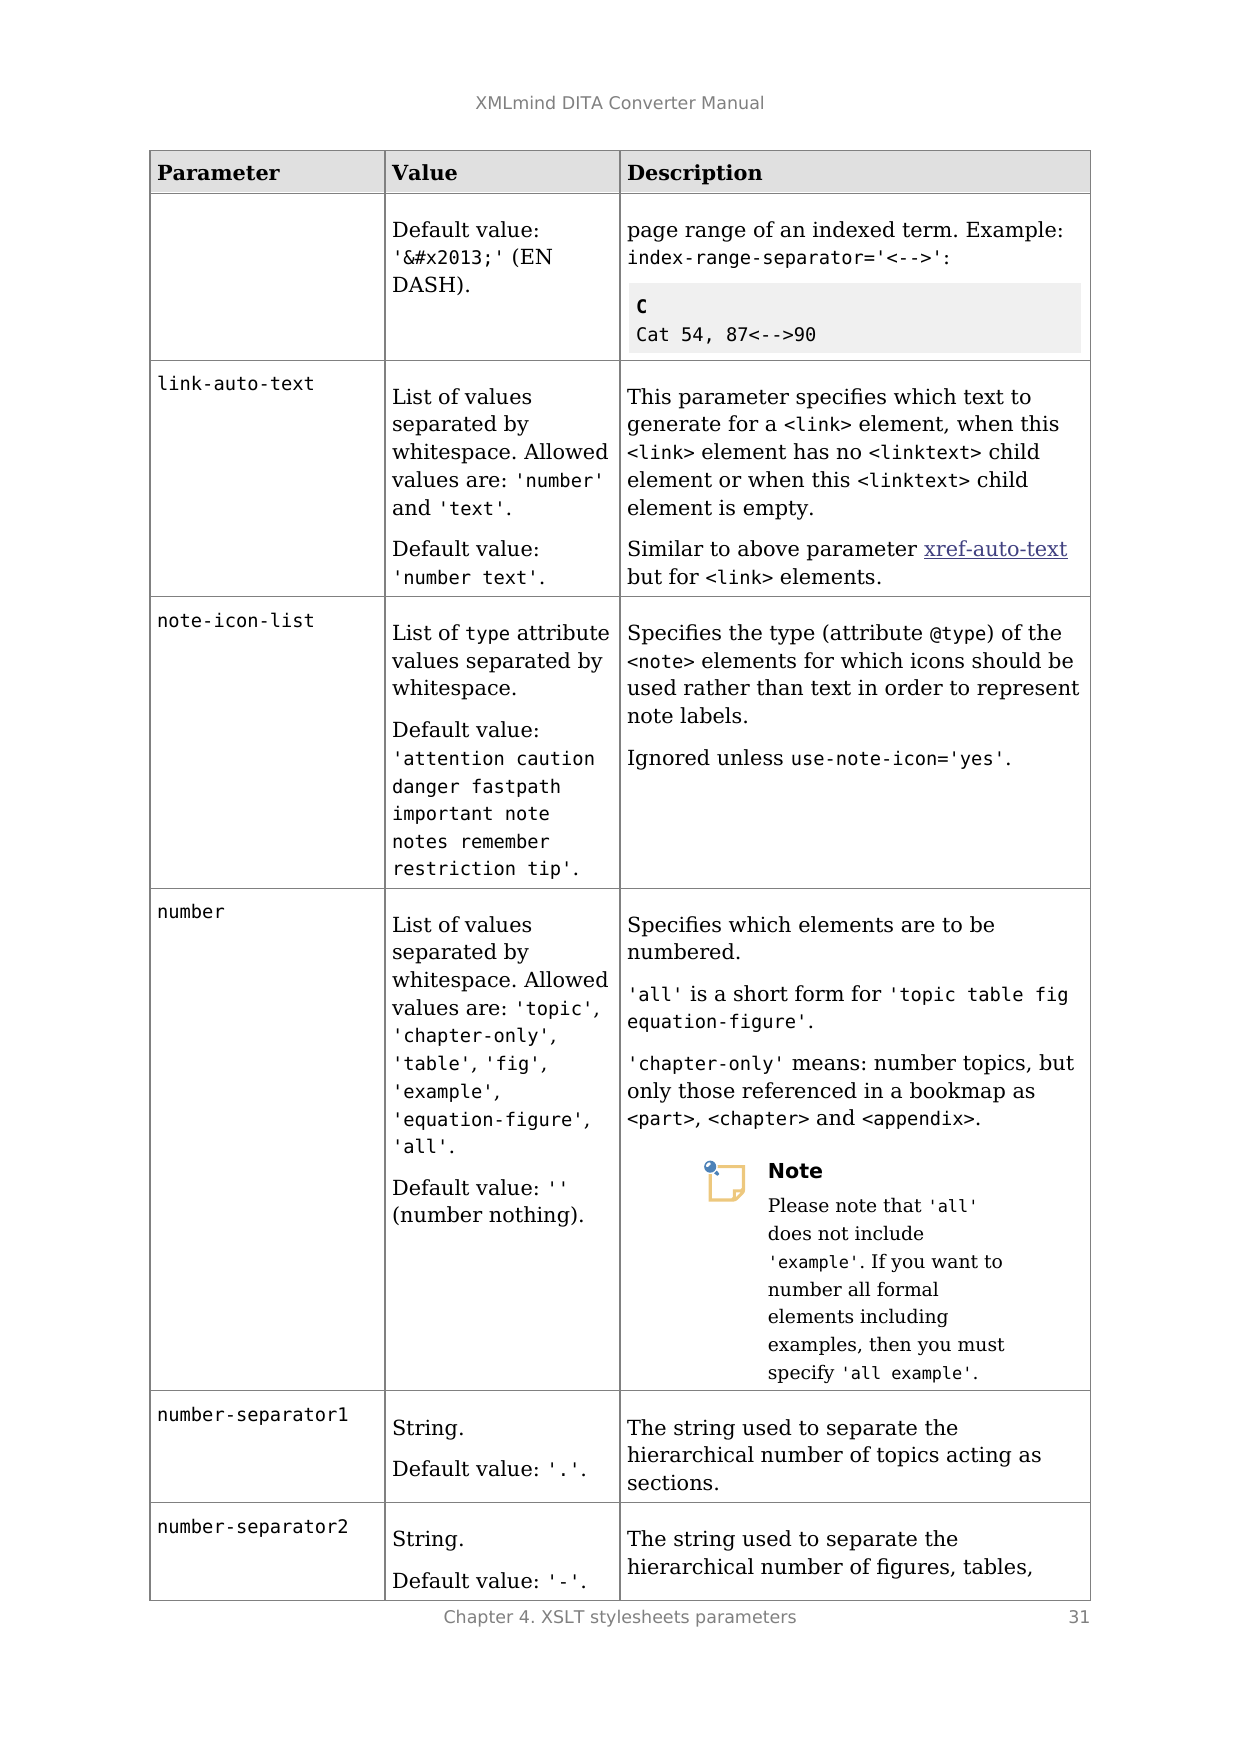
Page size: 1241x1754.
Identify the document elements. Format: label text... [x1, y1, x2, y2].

table_header Note Please note that 'all' does not include 'example'. If you want to number all formal elements including examples, then you must specify 'all example'. [768, 1158, 1008, 1383]
table_cell The string used to separate the hierarchical number of topics acting as sections. [621, 1391, 1090, 1502]
table_cell This parameter specifies which text to generate for a <link> element, when this <link> element has no <linktext> child element or when this <linktext> child element is empty. Similar to above parameter xref-auto-text but for <link> elements. [621, 361, 1090, 596]
table_cell Default value: '&#x2013;' (EN DASH). [386, 194, 619, 359]
table_cell page range of an indexed term. Example: index-range-separator='<-->': C Cat 54, 87<-->90 [621, 194, 1090, 359]
table_cell number-separator2 [151, 1503, 384, 1600]
table_cell Specifies the type (attribute @type) of the <note> elements for which icons should be used rather than text in order to represent note labels. Ignored unless use-note-icon='yes'. [621, 597, 1090, 887]
table_cell List of values separated by whitespace. Allowed values are: 'topic', 'chapter-only', 'table', 'fig', 'example', 'equation-figure', 'all'. Default value: '' (number nothing). [386, 889, 619, 1390]
table_header [702, 1158, 768, 1383]
table_cell number [151, 889, 384, 1390]
table_cell number-separator1 [151, 1391, 384, 1502]
table_cell List of values separated by whitespace. Allowed values are: 'number' and 'text'. Default value: 'number text'. [386, 361, 619, 596]
table_cell link-auto-text [151, 361, 384, 596]
table_header Value [386, 151, 619, 192]
table_cell Specifies which elements are to be numbered. 'all' is a short form for 'topic table fig equation-figure'. 'chapter-only' means: number topics, but only those referenced in a bookmap as <part>, <chapter> and <appendix>. [621, 889, 1090, 1390]
table_cell [151, 194, 384, 359]
table_header Description [621, 151, 1090, 192]
table_cell List of type attribute values separated by whitespace. Default value: 'attention caution danger fastpath important note notes remember restriction tip'. [386, 597, 619, 887]
table_cell String. Default value: '.'. [386, 1391, 619, 1502]
table_cell The string used to separate the hierarchical number of figures, tables, [621, 1503, 1090, 1600]
table_cell note-icon-list [151, 597, 384, 887]
table_cell String. Default value: '-'. [386, 1503, 619, 1600]
table_header Parameter [151, 151, 384, 192]
